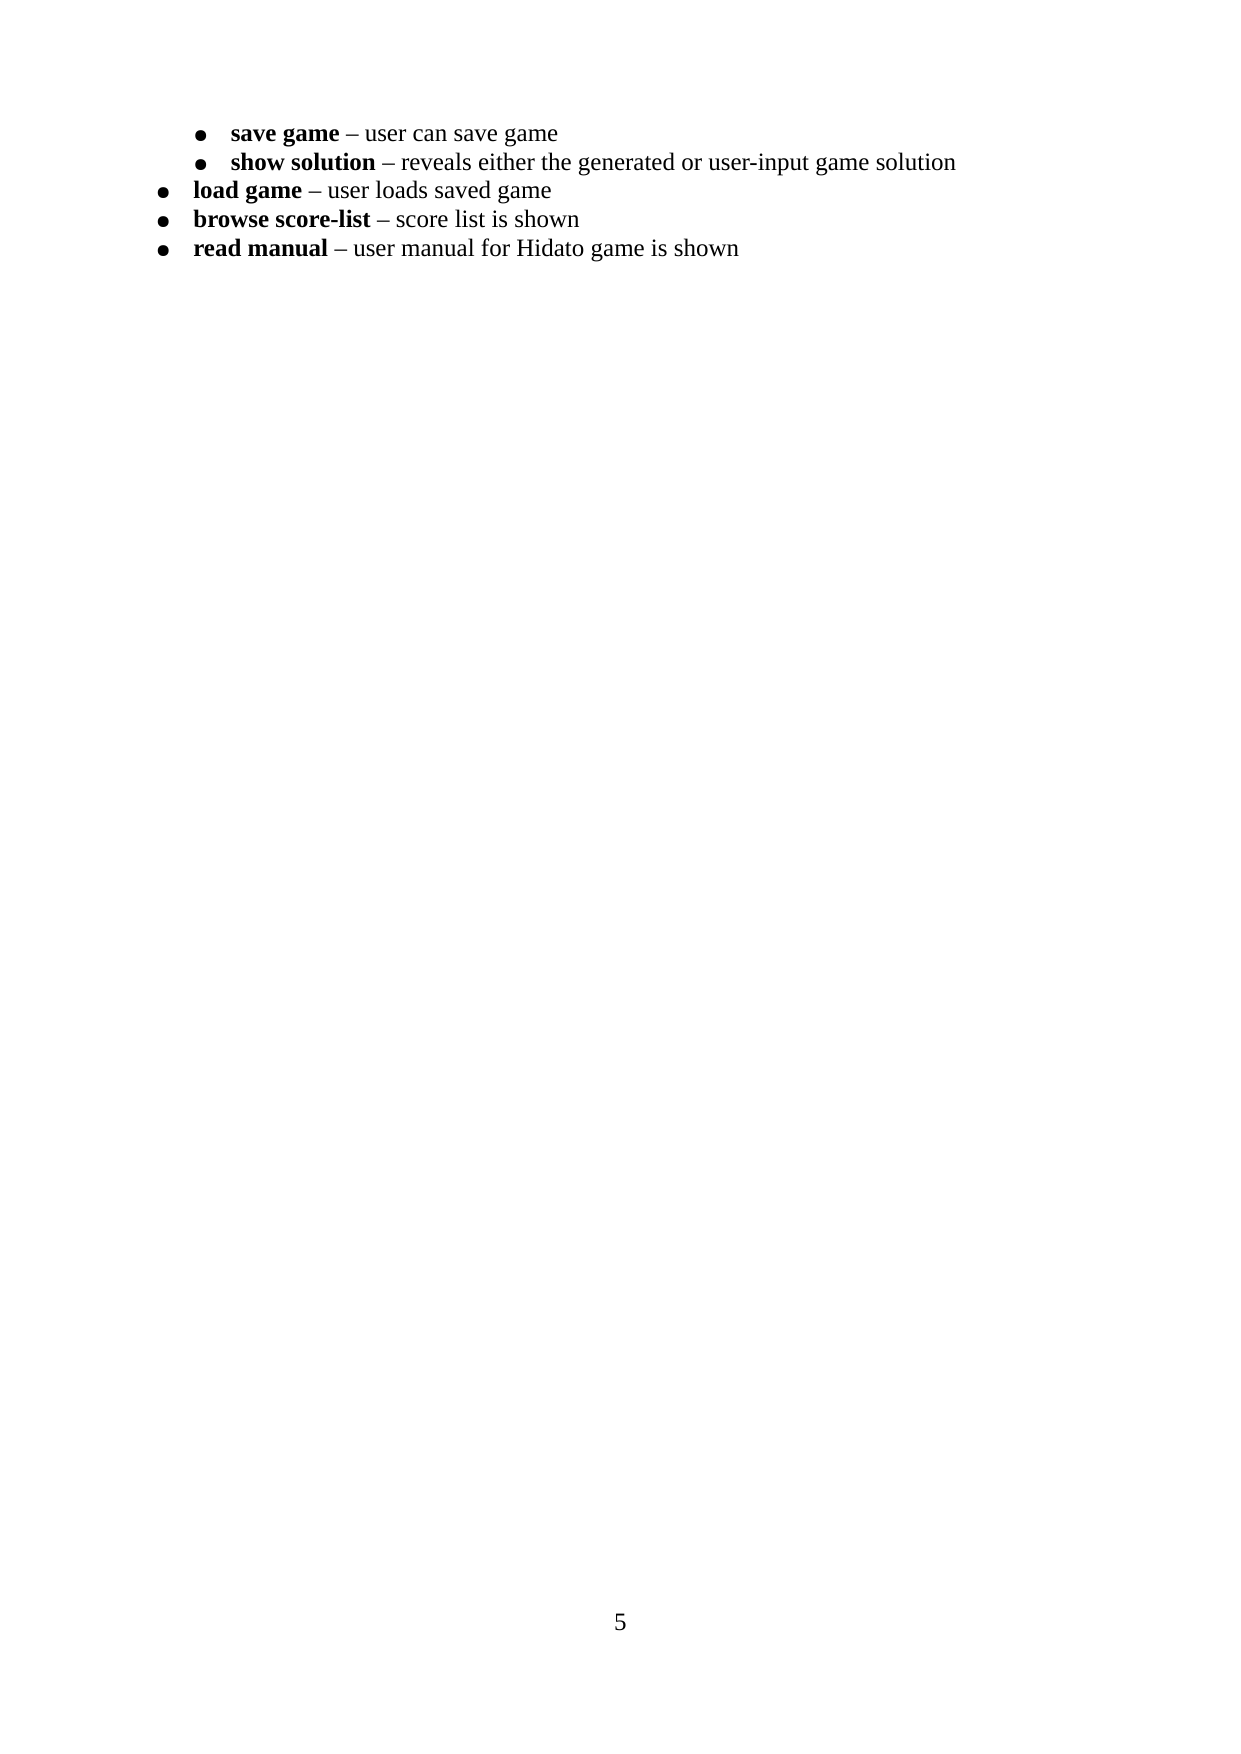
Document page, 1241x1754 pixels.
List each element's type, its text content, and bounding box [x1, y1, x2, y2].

list load game – user loads saved game [156, 176, 1122, 204]
list browse score-list – score list is shown [156, 204, 1122, 233]
list save game – user can save game [193, 118, 1122, 147]
list read manual – user manual for Hidato game is shown [156, 233, 1122, 262]
list show solution – reveals either the generated or user-input game solution [193, 147, 1122, 176]
